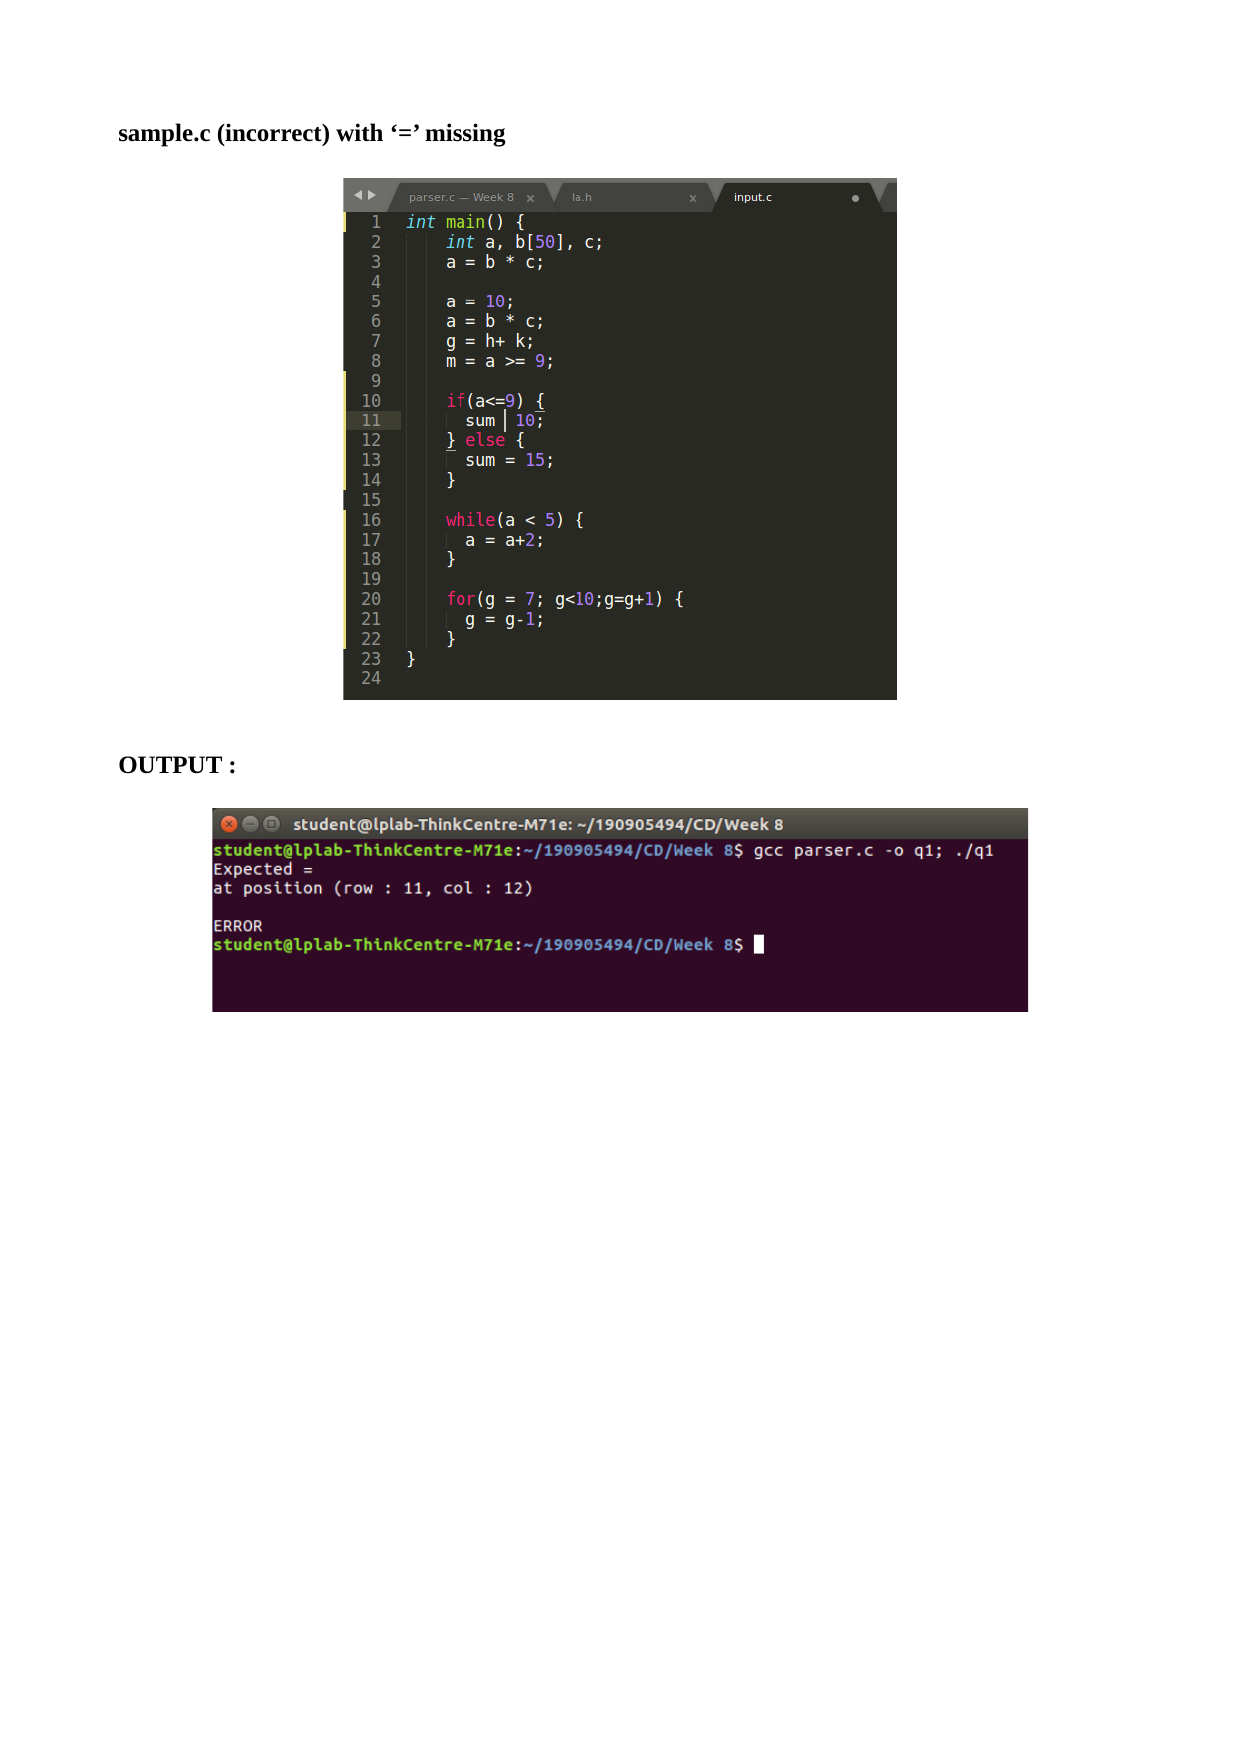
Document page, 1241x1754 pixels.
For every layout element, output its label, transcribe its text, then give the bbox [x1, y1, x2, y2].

picture [212, 808, 1029, 1012]
text OUTPUT : [118, 751, 1122, 779]
text sample.c (incorrect) with ‘=’ missing [118, 118, 1122, 147]
